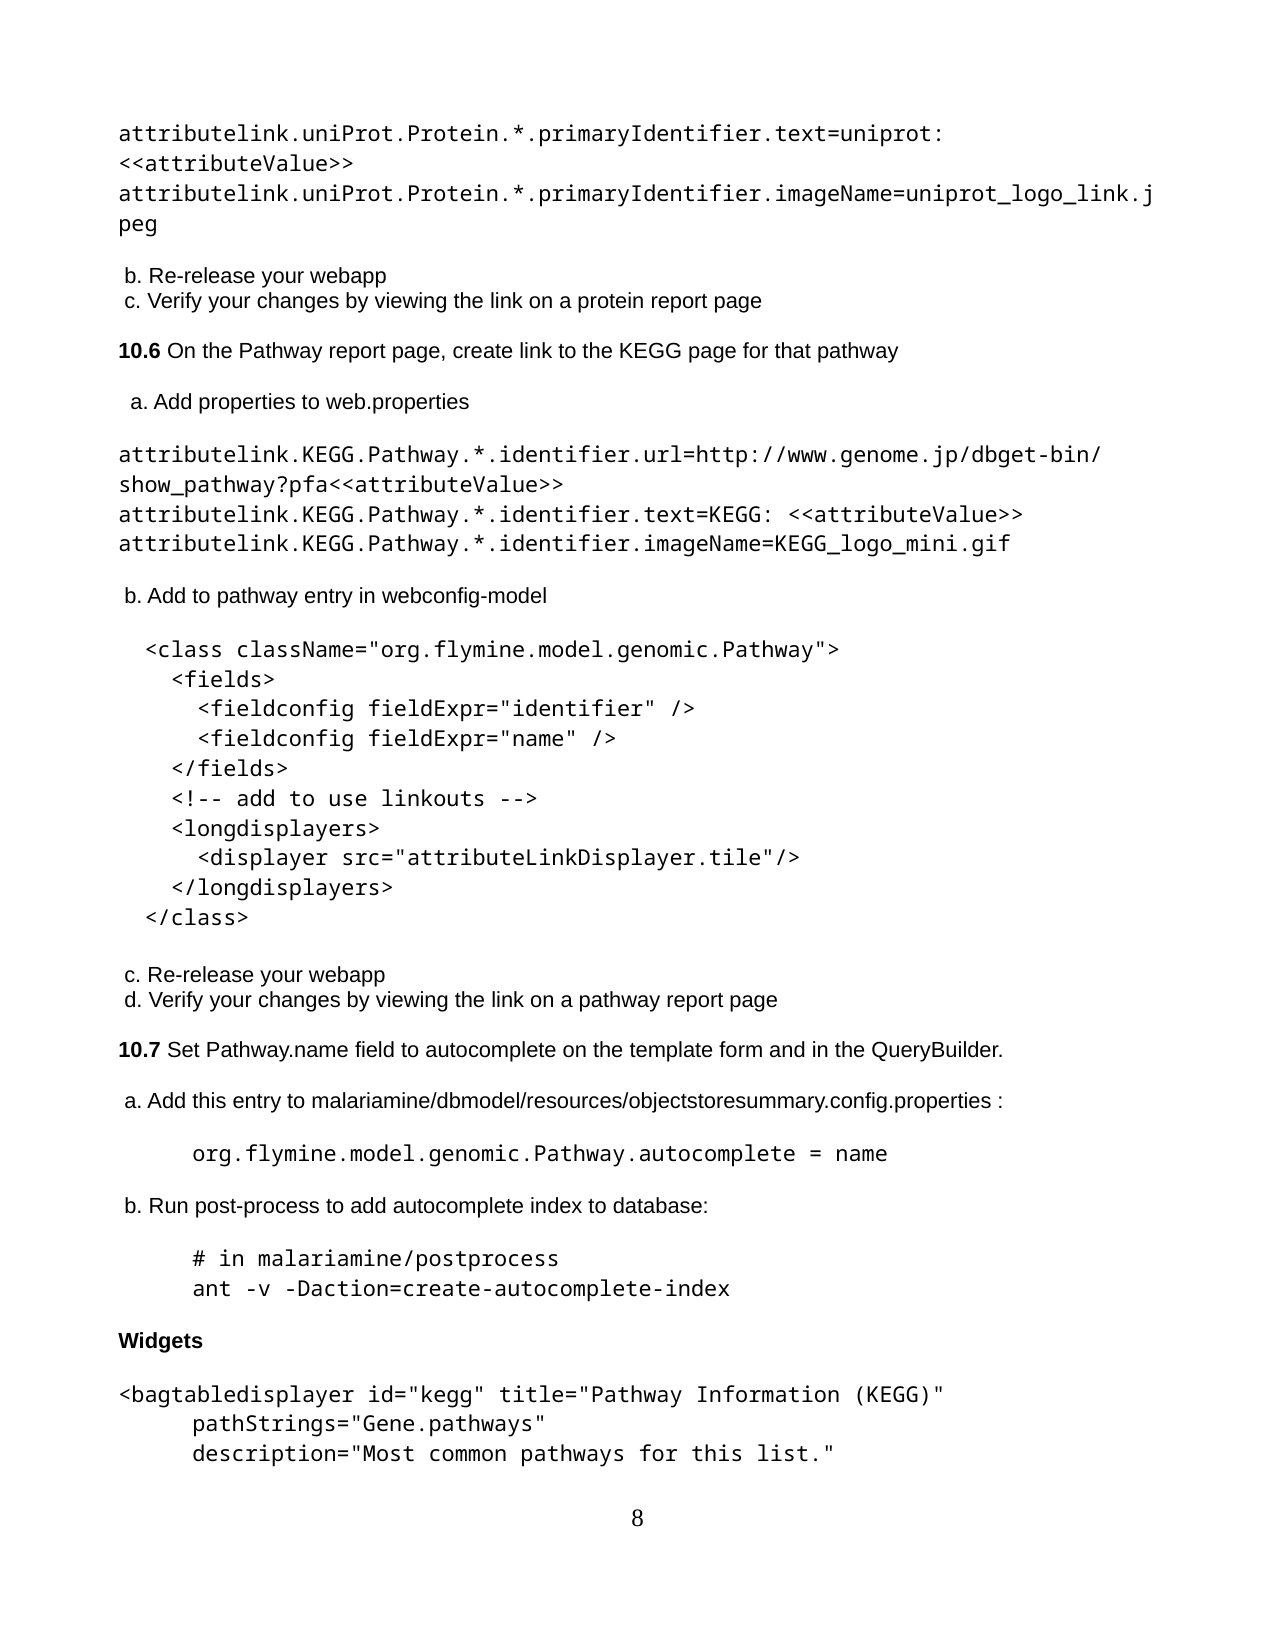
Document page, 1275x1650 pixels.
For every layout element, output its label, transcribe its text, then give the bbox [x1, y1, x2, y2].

text <fieldconfig fieldExpr="identifier" /> [118, 693, 1157, 723]
text <fields> [118, 663, 1157, 693]
text </class> [118, 902, 1157, 932]
text 10.6 On the Pathway report page, create link to the KEGG page for that pathway [118, 338, 1157, 363]
text attributelink.KEGG.Pathway.*.identifier.url=http://www.genome.jp/dbget-bin/show_pathway?pfa<<attributeValue>> [118, 439, 1157, 498]
text </longdisplayers> [118, 872, 1157, 902]
text attributelink.uniProt.Protein.*.primaryIdentifier.imageName=uniprot_logo_link.jpeg [118, 178, 1157, 237]
text a. Add this entry to malariamine/dbmodel/resources/objectstoresummary.config.properties : [118, 1087, 1157, 1113]
text d. Verify your changes by viewing the link on a pathway report page [118, 987, 1157, 1012]
text c. Re-release your webapp [118, 961, 1157, 987]
text <!-- add to use linkouts --> [118, 783, 1157, 812]
text b. Re-release your webapp [118, 262, 1157, 288]
text <class className="org.flymine.model.genomic.Pathway"> [118, 634, 1157, 663]
text </fields> [118, 753, 1157, 783]
text description="Most common pathways for this list." [118, 1438, 1157, 1468]
text pathStrings="Gene.pathways" [118, 1408, 1157, 1438]
text # in malariamine/postprocess [118, 1243, 1157, 1273]
text b. Add to pathway entry in webconfig-model [118, 583, 1157, 608]
text org.flymine.model.genomic.Pathway.autocomplete = name [118, 1138, 1157, 1168]
text c. Verify your changes by viewing the link on a protein report page [118, 288, 1157, 313]
text ant -v -Daction=create-autocomplete-index [118, 1273, 1157, 1303]
text <bagtabledisplayer id="kegg" title="Pathway Information (KEGG)" [118, 1378, 1157, 1408]
text attributelink.KEGG.Pathway.*.identifier.imageName=KEGG_logo_mini.gif [118, 528, 1157, 558]
text attributelink.KEGG.Pathway.*.identifier.text=KEGG: <<attributeValue>> [118, 498, 1157, 528]
text 10.7 Set Pathway.name field to autocomplete on the template form and in the QueryBuilder. [118, 1037, 1157, 1062]
text Widgets [118, 1328, 1157, 1353]
text <fieldconfig fieldExpr="name" /> [118, 723, 1157, 753]
text attributelink.uniProt.Protein.*.primaryIdentifier.text=uniprot: <<attributeValue>> [118, 118, 1157, 178]
text <displayer src="attributeLinkDisplayer.tile"/> [118, 842, 1157, 872]
text <longdisplayers> [118, 812, 1157, 842]
text b. Run post-process to add autocomplete index to database: [118, 1193, 1157, 1218]
text a. Add properties to web.properties [118, 388, 1157, 414]
